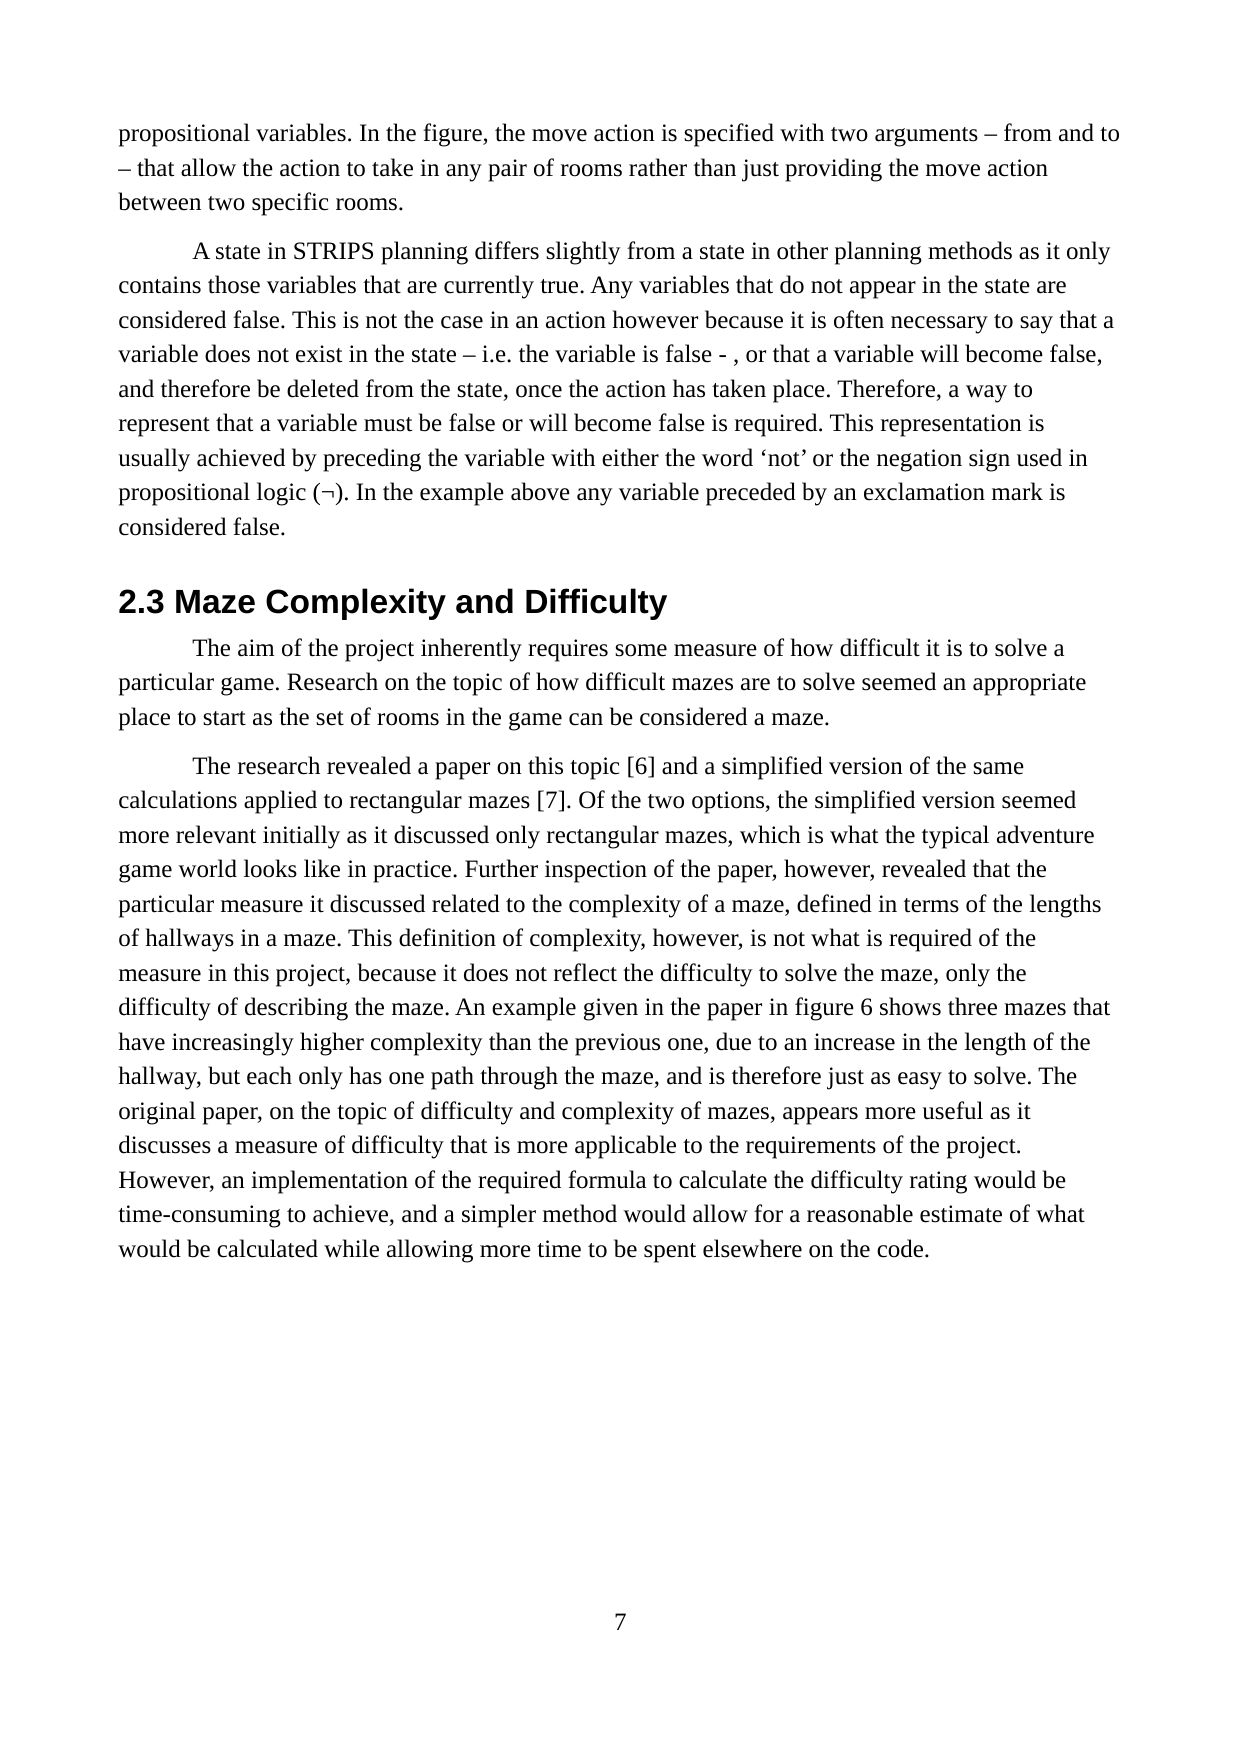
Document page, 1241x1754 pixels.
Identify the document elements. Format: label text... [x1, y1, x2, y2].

text propositional variables. In the figure, the move action is specified with two arguments – from and to – that allow the action to take in any pair of rooms rather than just providing the move action between two specific rooms. [118, 118, 1122, 216]
text The aim of the project inherently requires some measure of how difficult it is to solve a particular game. Research on the topic of how difficult mazes are to solve seemed an appropriate place to start as the set of rooms in the game can be considered a maze. [118, 633, 1122, 731]
text A state in STRIPS planning differs slightly from a state in other planning methods as it only contains those variables that are currently true. Any variables that do not appear in the state are considered false. This is not the case in an action however because it is often necessary to say that a variable does not exist in the state – i.e. the variable is false - , or that a variable will become false, and therefore be deleted from the state, once the action has taken place. Therefore, a way to represent that a variable must be false or will become false is required. This representation is usually achieved by preceding the variable with either the word ‘not’ or the negation sign used in propositional logic (¬). In the example above any variable preceded by an exclamation mark is considered false. [118, 236, 1122, 541]
text The research revealed a paper on this topic [6] and a simplified version of the same calculations applied to rectangular mazes [7]. Of the two options, the simplified version seemed more relevant initially as it discussed only rectangular mazes, which is what the typical adventure game world looks like in practice. Further inspection of the paper, however, revealed that the particular measure it discussed related to the complexity of a maze, defined in terms of the lengths of hallways in a maze. This definition of complexity, however, is not what is required of the measure in this project, because it does not reflect the difficulty to solve the maze, only the difficulty of describing the maze. An example given in the paper in figure 6 shows three mazes that have increasingly higher complexity than the previous one, due to an increase in the length of the hallway, but each only has one path through the maze, and is therefore just as easy to solve. The original paper, on the topic of difficulty and complexity of mazes, appears more useful as it discusses a measure of difficulty that is more applicable to the requirements of the project. However, an implementation of the required formula to calculate the difficulty rating would be time-consuming to achieve, and a simpler method would allow for a reasonable estimate of what would be calculated while allowing more time to be spent elsewhere on the code. [118, 751, 1122, 1262]
subtitle 2.3 Maze Complexity and Difficulty [118, 582, 1122, 621]
